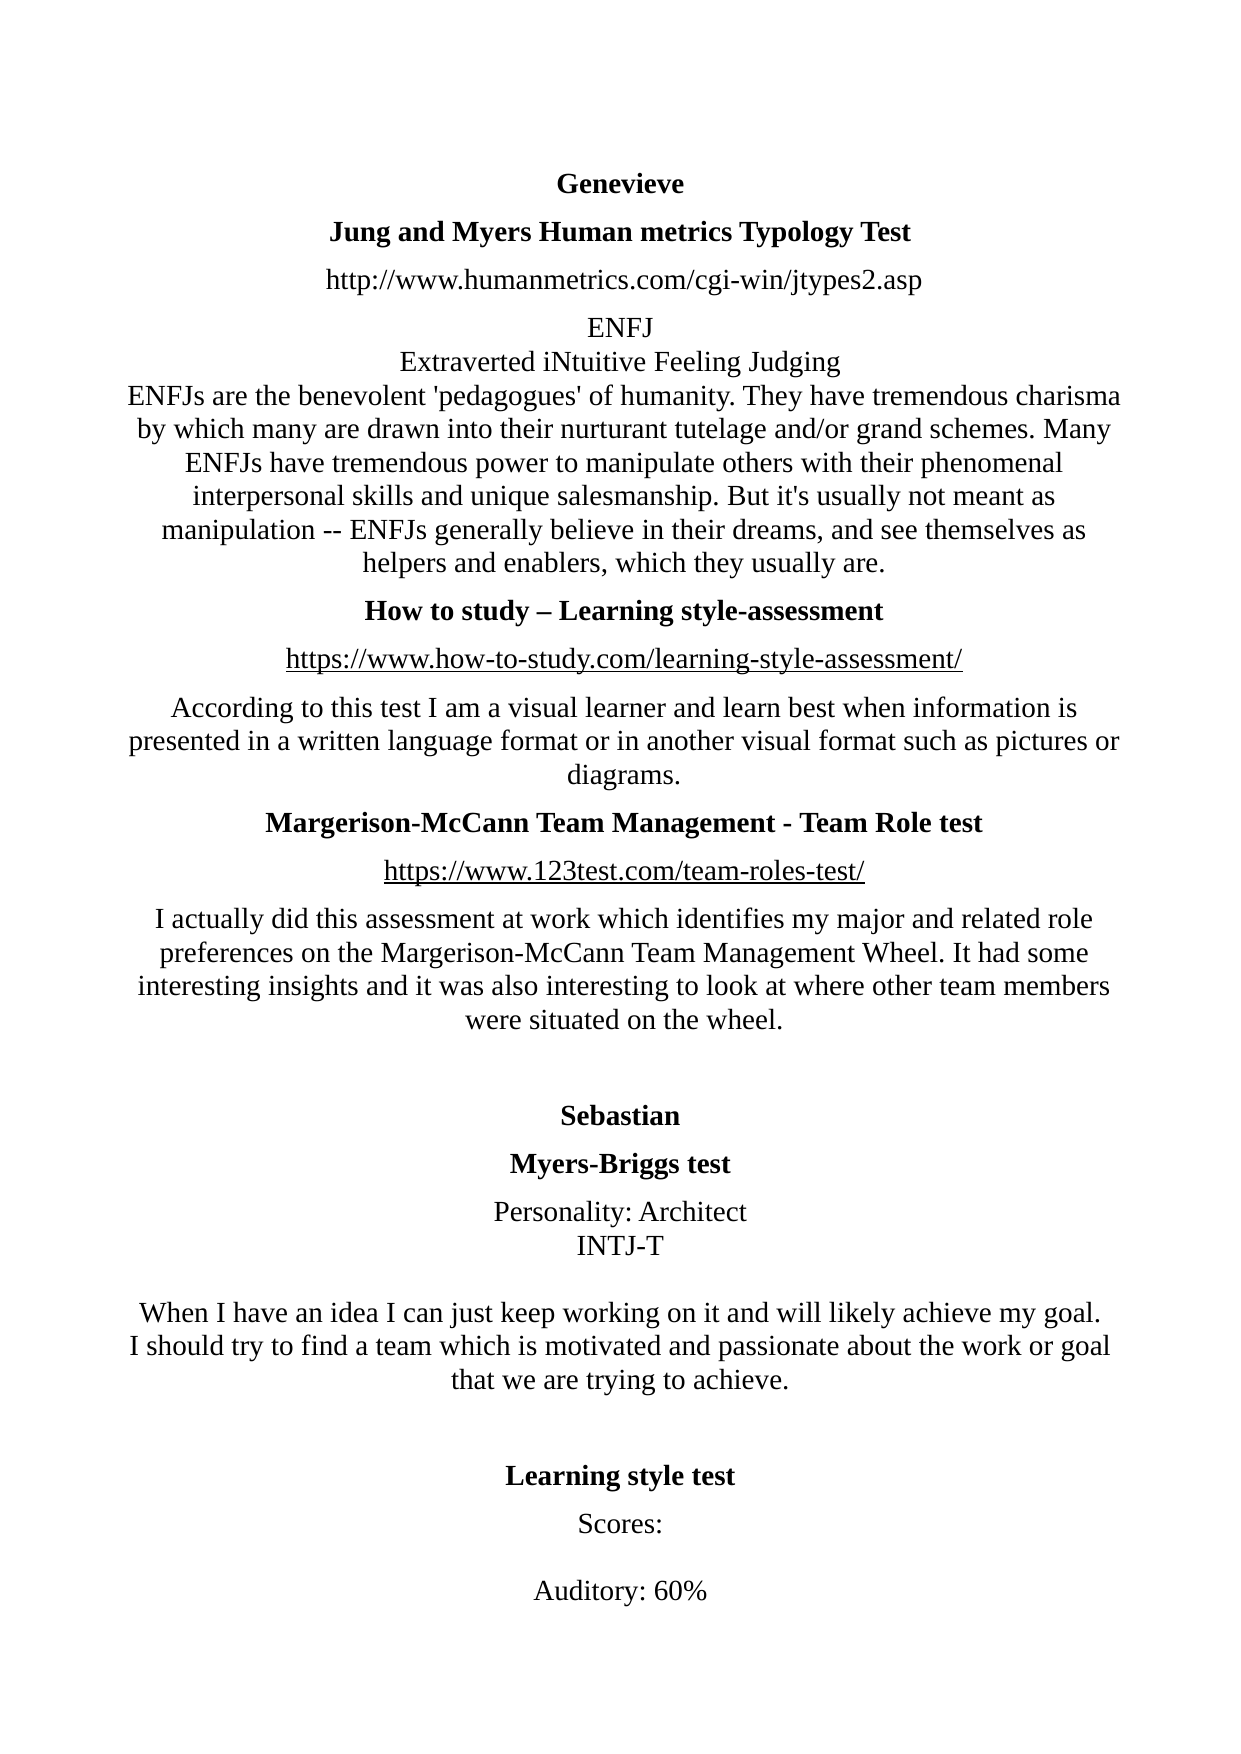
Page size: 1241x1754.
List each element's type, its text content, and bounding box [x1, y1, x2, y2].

text ENFJ [118, 311, 1122, 344]
text How to study – Learning style-assessment [126, 593, 1122, 627]
text Genevieve [118, 166, 1122, 200]
text Scores: Auditory: 60% [118, 1506, 1122, 1607]
text According to this test I am a visual learner and learn best when information is presented in a written language format or in another visual format such as pictures or diagrams. [126, 690, 1122, 790]
text I actually did this assessment at work which identifies my major and related role preferences on the Margerison-McCann Team Management Wheel. It had some interesting insights and it was also interesting to look at where other team members were situated on the wheel. [126, 901, 1122, 1035]
text ENFJs are the benevolent 'pedagogues' of humanity. They have tremendous charisma by which many are drawn into their nurturant tutelage and/or grand schemes. Many ENFJs have tremendous power to manipulate others with their phenomenal interpersonal skills and unique salesmanship. But it's usually not meant as manipulation -- ENFJs generally believe in their dreams, and see themselves as helpers and enablers, which they usually are. [126, 378, 1122, 579]
text Sebastian [118, 1098, 1122, 1132]
text Myers-Briggs test [118, 1146, 1122, 1180]
text https://www.how-to-study.com/learning-style-assessment/ [126, 642, 1122, 675]
text Jung and Myers Human metrics Typology Test [118, 214, 1122, 248]
text Personality: Architect INTJ-T When I have an idea I can just keep working on it and will likely achieve my goal. I should try to find a team which is motivated and passionate about the work or goal that we are trying to achieve. [118, 1194, 1122, 1396]
text https://www.123test.com/team-roles-test/ [126, 853, 1122, 887]
text Learning style test [118, 1458, 1122, 1492]
text Extraverted iNtuitive Feeling Judging [118, 344, 1122, 378]
text http://www.humanmetrics.com/cgi-win/jtypes2.asp [126, 262, 1122, 296]
text Margerison-McCann Team Management - Team Role test [126, 805, 1122, 838]
